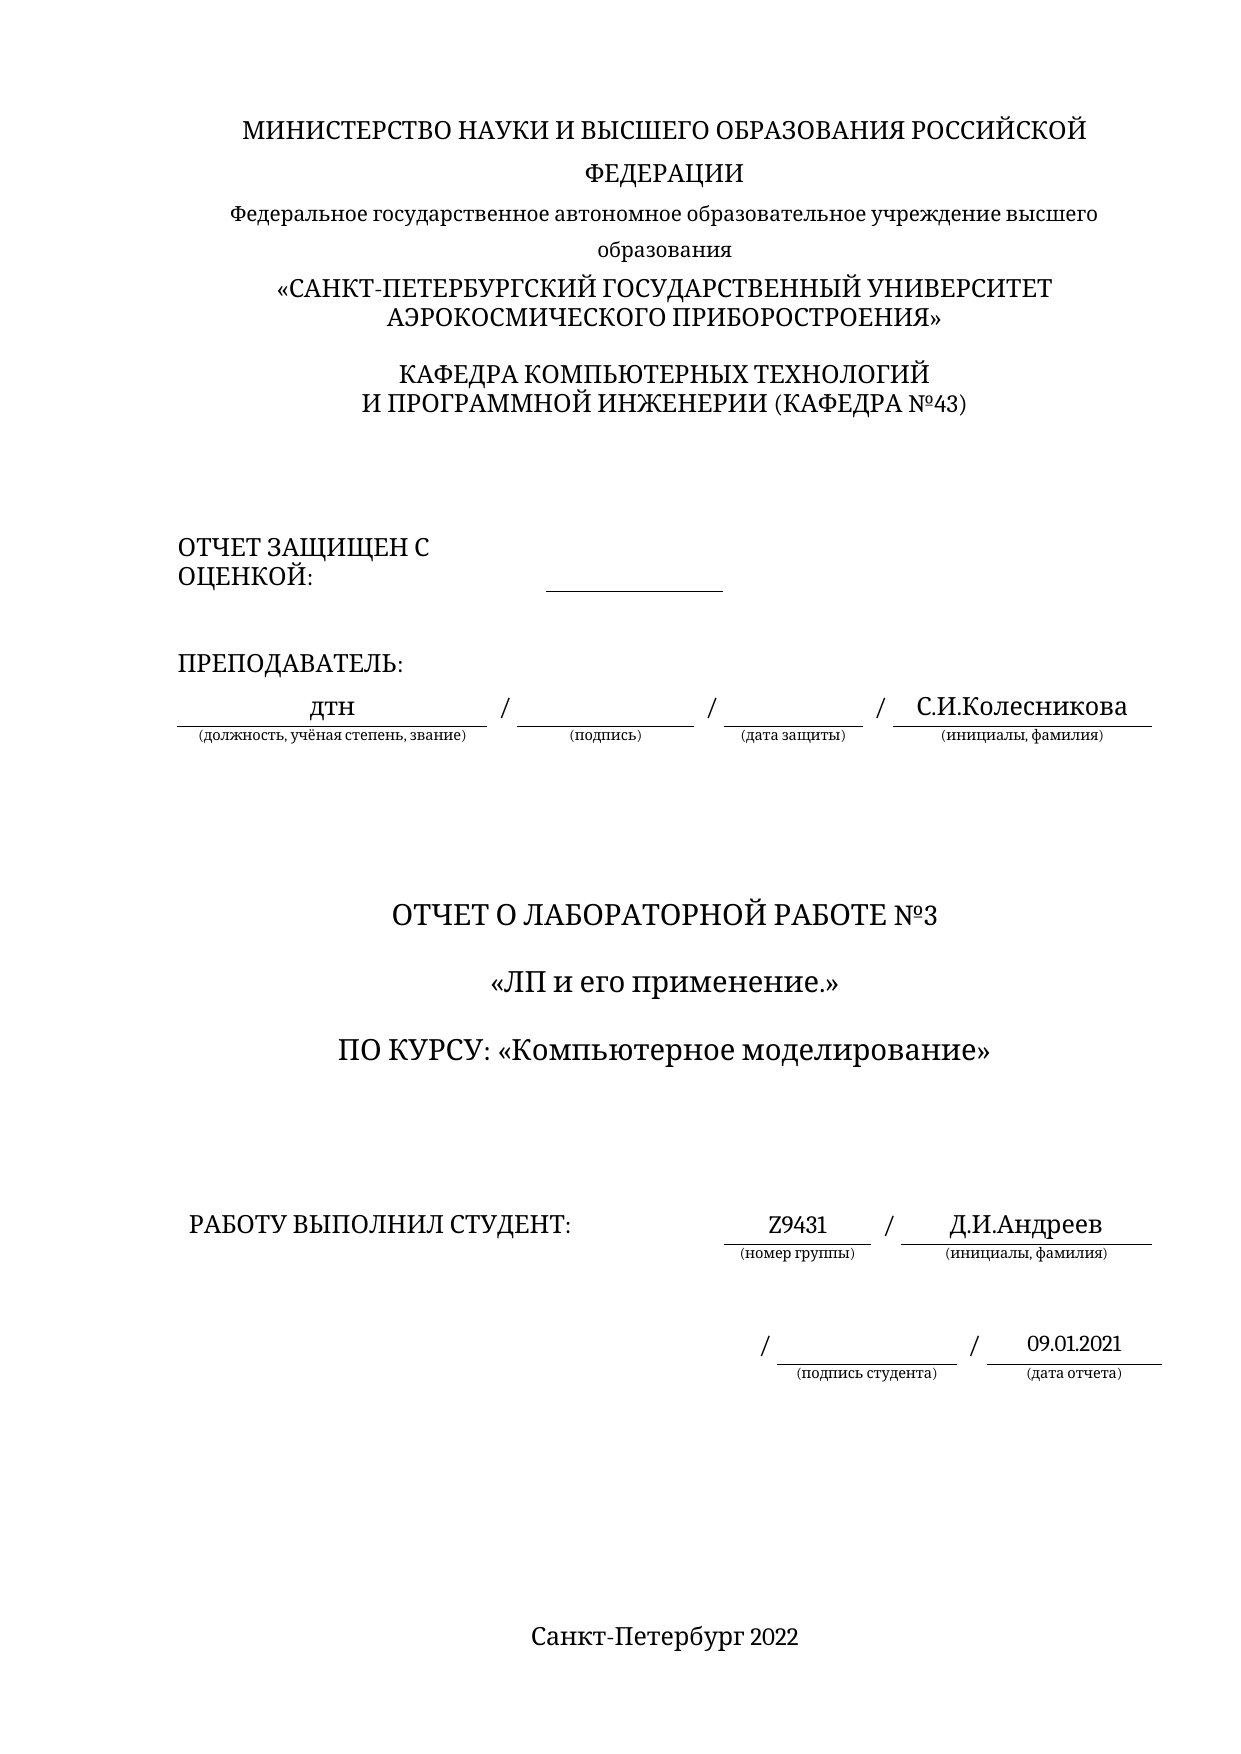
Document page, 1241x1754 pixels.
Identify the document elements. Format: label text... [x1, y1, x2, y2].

table_cell [747, 1364, 777, 1394]
text ПРЕПОДАВАТЕЛЬ: [177, 650, 1152, 678]
text ОТЧЕТ О ЛАБОРАТОРНОЙ РАБОТЕ №3 [177, 899, 1152, 933]
table_header [724, 693, 863, 726]
table_header [517, 693, 694, 726]
table_header / [957, 1331, 987, 1364]
table_cell [487, 726, 517, 756]
table_cell [957, 1364, 987, 1394]
table_header [546, 534, 723, 591]
table_header / [694, 693, 723, 726]
table_cell [177, 1244, 723, 1274]
text ПО КУРСУ: «Компьютерное моделирование» [177, 1034, 1152, 1067]
table_cell (подпись) [517, 727, 694, 756]
table_cell [863, 726, 892, 756]
table_cell (дата отчета) [987, 1365, 1162, 1394]
table_cell (подпись студента) [777, 1365, 957, 1394]
table_cell [177, 1364, 747, 1394]
table_header Z9431 [724, 1211, 871, 1244]
table_header / [747, 1331, 777, 1364]
table_header 09.01.2021 [987, 1331, 1162, 1364]
table_header / [863, 693, 892, 726]
table_header / [871, 1211, 901, 1244]
table_header ОТЧЕТ ЗАЩИЩЕН С ОЦЕНКОЙ: [177, 534, 546, 591]
table_cell (дата защиты) [724, 727, 863, 756]
table_header РАБОТУ ВЫПОЛНИЛ СТУДЕНТ: [177, 1211, 723, 1244]
table_cell [694, 726, 723, 756]
text «ЛП и его применение.» [177, 967, 1152, 1000]
table_header Д.И.Андреев [901, 1211, 1152, 1244]
table_header С.И.Колесникова [893, 693, 1152, 726]
table_cell (инициалы, фамилия) [901, 1245, 1152, 1274]
table_header [777, 1331, 957, 1364]
table_cell [871, 1244, 901, 1274]
table_cell (номер группы) [724, 1245, 871, 1274]
table_header / [487, 693, 517, 726]
table_header [177, 1331, 747, 1364]
table_header дтн [177, 693, 487, 726]
table_header [723, 534, 1151, 591]
table_cell (инициалы, фамилия) [893, 727, 1152, 756]
table_cell (должность, учёная степень, звание) [177, 727, 487, 756]
